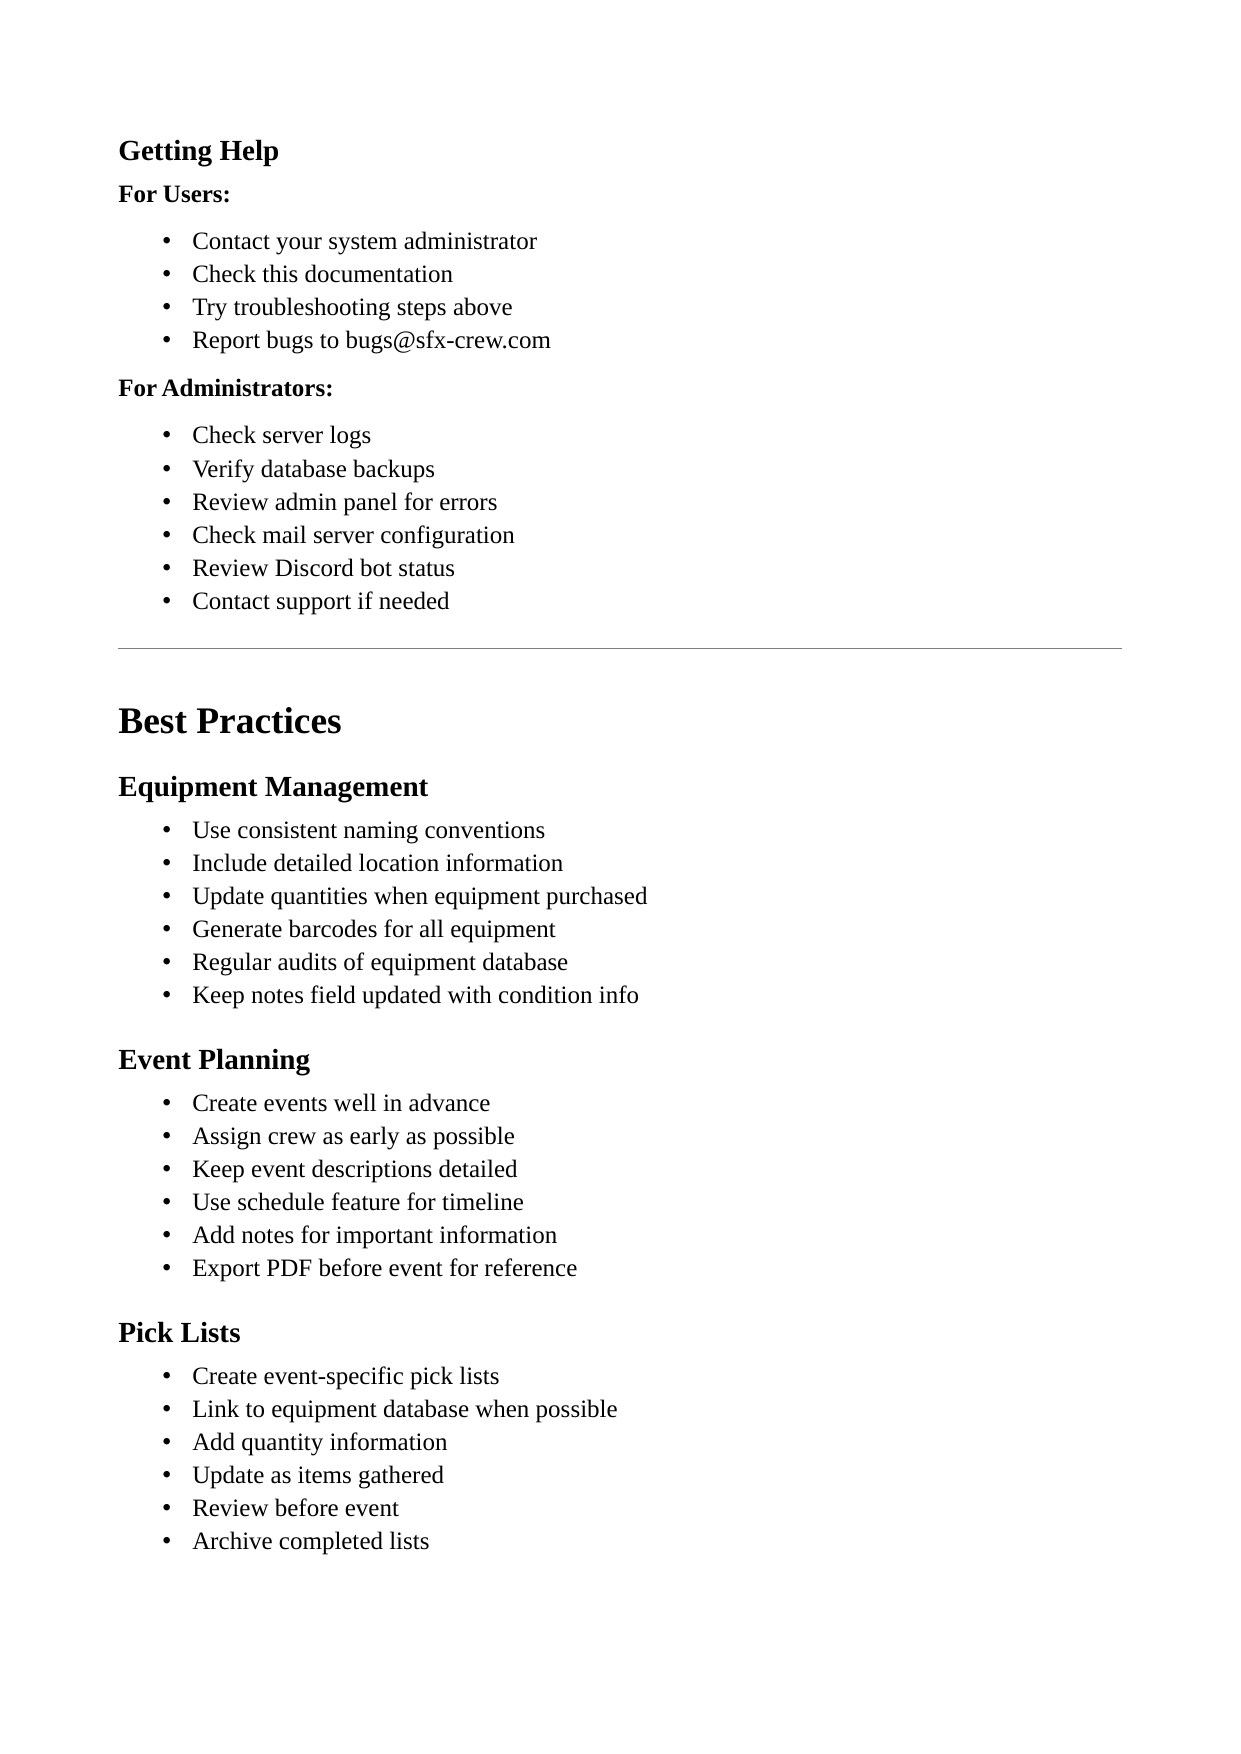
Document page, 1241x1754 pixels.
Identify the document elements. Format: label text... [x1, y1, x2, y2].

list Try troubleshooting steps above [162, 292, 1122, 321]
list Create event-specific pick lists [162, 1361, 1122, 1390]
subtitle Pick Lists [118, 1315, 1122, 1349]
list Export PDF before event for reference [162, 1253, 1122, 1282]
list Check server logs [162, 421, 1122, 449]
list Keep notes field updated with condition info [162, 980, 1122, 1008]
list Check mail server configuration [162, 520, 1122, 548]
list Create events well in advance [162, 1088, 1122, 1117]
list Use consistent naming conventions [162, 815, 1122, 843]
list Regular audits of equipment database [162, 947, 1122, 976]
list Archive completed lists [162, 1526, 1122, 1555]
subtitle Getting Help [118, 133, 1122, 166]
list Add quantity information [162, 1427, 1122, 1456]
list Update as items gathered [162, 1460, 1122, 1489]
list Use schedule feature for timeline [162, 1187, 1122, 1216]
list Link to equipment database when possible [162, 1394, 1122, 1423]
list Keep event descriptions detailed [162, 1154, 1122, 1183]
subtitle Equipment Management [118, 769, 1122, 802]
list Update quantities when equipment purchased [162, 881, 1122, 909]
list Contact your system administrator [162, 226, 1122, 255]
list Generate barcodes for all equipment [162, 914, 1122, 942]
list Contact support if needed [162, 586, 1122, 614]
subtitle Best Practices [118, 698, 1122, 742]
list Report bugs to bugs@sfx-crew.com [162, 325, 1122, 354]
list Check this documentation [162, 259, 1122, 288]
list Include detailed location information [162, 848, 1122, 876]
list Add notes for important information [162, 1220, 1122, 1249]
list Verify database backups [162, 454, 1122, 482]
list Review Discord bot status [162, 553, 1122, 581]
list Assign crew as early as possible [162, 1121, 1122, 1150]
list Review before event [162, 1493, 1122, 1522]
text For Administrators: [118, 373, 1122, 402]
subtitle Event Planning [118, 1042, 1122, 1076]
text For Users: [118, 179, 1122, 207]
list Review admin panel for errors [162, 487, 1122, 515]
